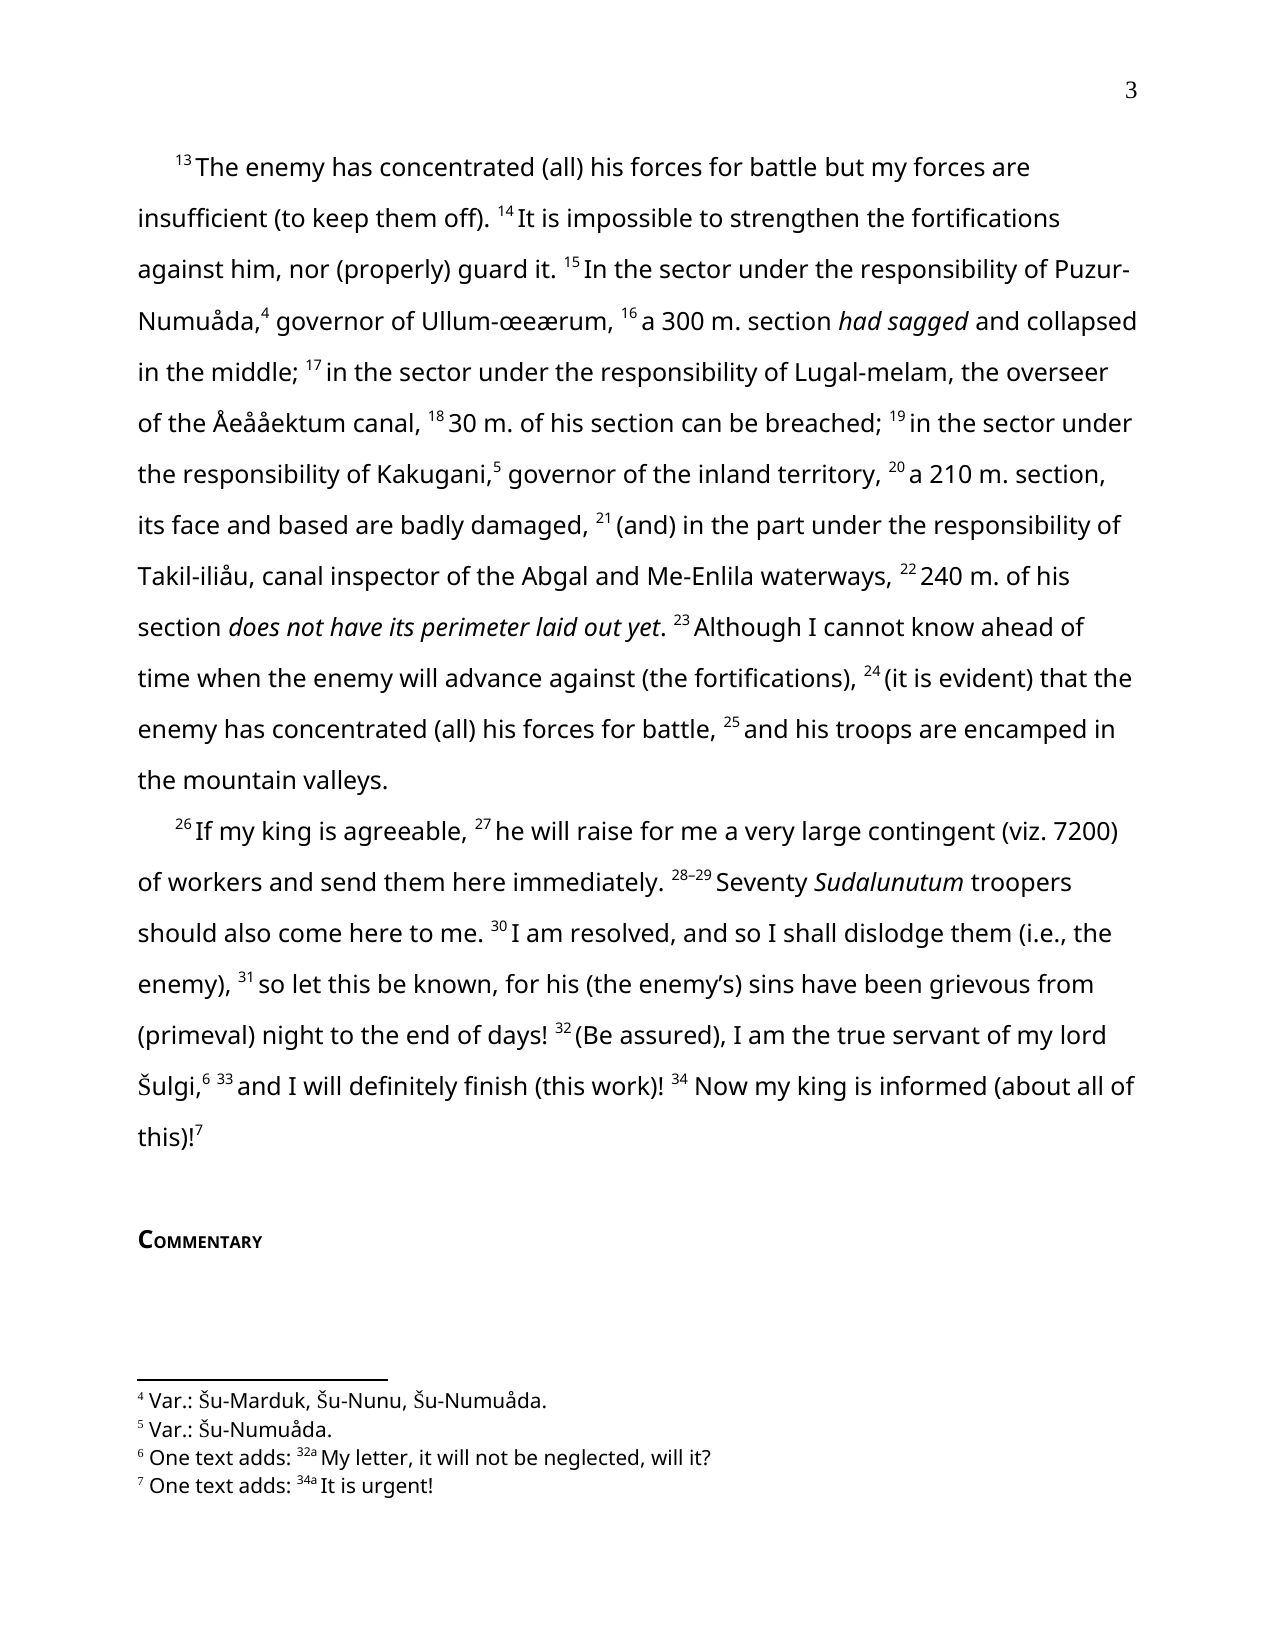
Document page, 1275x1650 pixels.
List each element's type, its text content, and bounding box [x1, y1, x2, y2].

text ­13 The enemy has concentrated (all) his forces for battle­ but my forces are insufficient (to keep them off). 14 It is impossible to strengthen the fortifications against him, nor (properly) ­guard it. 15 In the sector under the responsibility of Puzur-Numuåda, governor of­ Ullum-œeærum, 16 a 300 m. section had sagged and collapsed in the middle; 17 in the sector under the responsibility of Lugal-melam, the overseer of the Åeååektum canal, ­18 30 m. of his section can be breached; 19 in the sector under the responsibility of Kakugani, ­governor of the inland territory, 20 a 210 m. section, its face and based are badly damaged, 21 (and) in the part under the responsibility of Takil-iliåu, canal inspector of the Abgal and Me-Enlila waterways, 22 240 m. of his section does not have its perimeter laid out yet. 23 Although I cannot know ahead of time when the enemy will­ advance against (the fortifications), 24 (it is evident) that the enemy has concentrated (all) his forces for battle, 25 and his troops are encamped in the mountain valleys. [137, 150, 1138, 797]
text Var.: Šu-Marduk, Šu-Nunu, Šu-Numuåda. [137, 1386, 1138, 1415]
text Commentary [137, 1222, 1138, 1256]
text One text adds: 32a My letter, it will not be neglected, will it? [137, 1443, 1138, 1472]
text Var.: Šu-Numuåda. [137, 1415, 1138, 1443]
text One text adds: 34a It is urgent! [137, 1472, 1138, 1500]
text ­26 If my king is agreeable, 27 he will raise for me ­a very large contingent (viz. 7200) of workers and send them here immediately. ­28–29 Seventy Sudalunutum troopers should also come here to me. ­30 I am resolved, and so I shall dislodge them (i.e., the enemy), 31 so let this be known, for his (the enemy’s) sins have been grievous from (primeval) night to the end of days! 32 (Be assured), I am the true servant of my­ lord Šulgi, 33 and I will definitely finish (this work)! 34 Now my king is informed (about all of this)! [137, 813, 1138, 1154]
